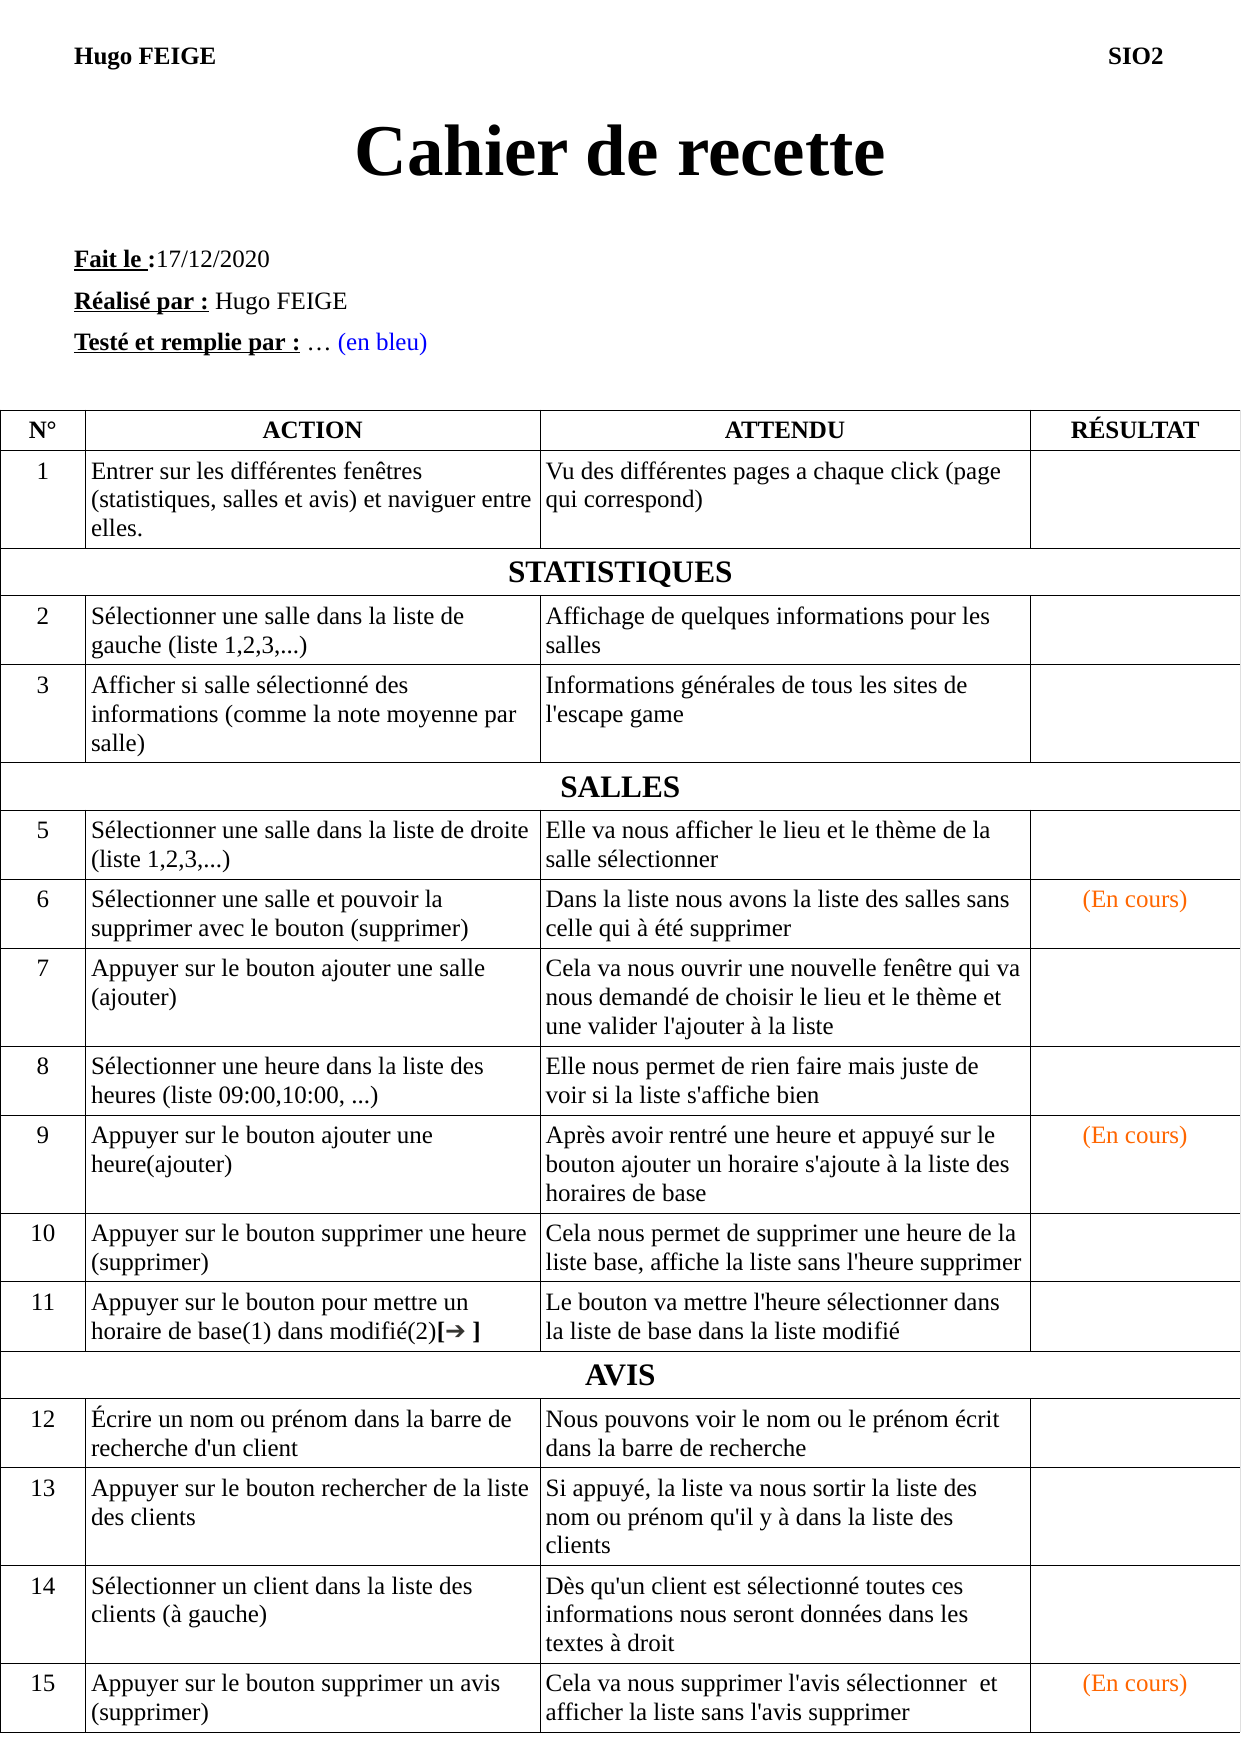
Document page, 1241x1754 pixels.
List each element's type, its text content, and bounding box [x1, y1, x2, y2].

table_cell Appuyer sur le bouton rechercher de la liste des clients [86, 1468, 540, 1565]
text Hugo FEIGE SIO2 [0, 41, 1240, 70]
table_cell 5 [1, 811, 85, 879]
table_cell Sélectionner une salle dans la liste de gauche (liste 1,2,3,...) [86, 596, 540, 664]
table_cell [1031, 1468, 1240, 1565]
table_cell 2 [1, 596, 85, 664]
table_cell Cela nous permet de supprimer une heure de la liste base, affiche la liste sans l'heure supprimer [541, 1214, 1030, 1281]
table_cell Si appuyé, la liste va nous sortir la liste des nom ou prénom qu'il y à dans la liste des clients [541, 1468, 1030, 1565]
table_cell [1031, 1214, 1240, 1281]
table_cell 15 [1, 1664, 85, 1732]
table_cell Écrire un nom ou prénom dans la barre de recherche d'un client [86, 1399, 540, 1467]
table_cell STATISTIQUES [1, 549, 1240, 595]
table_cell Vu des différentes pages a chaque click (page qui correspond) [541, 451, 1030, 548]
table_cell Sélectionner une salle et pouvoir la supprimer avec le bouton (supprimer) [86, 880, 540, 948]
table_cell [1031, 451, 1240, 548]
table_cell Appuyer sur le bouton ajouter une salle (ajouter) [86, 949, 540, 1046]
table_cell [1031, 1399, 1240, 1467]
table_cell Le bouton va mettre l'heure sélectionner dans la liste de base dans la liste modifié [541, 1282, 1030, 1351]
table_cell Dans la liste nous avons la liste des salles sans celle qui à été supprimer [541, 880, 1030, 948]
table_cell [1031, 596, 1240, 664]
table_cell (En cours) [1031, 1116, 1240, 1212]
table_header N° [1, 411, 85, 450]
table_cell Sélectionner une salle dans la liste de droite (liste 1,2,3,...) [86, 811, 540, 879]
table_cell 10 [1, 1214, 85, 1281]
table_cell 7 [1, 949, 85, 1046]
table_cell 13 [1, 1468, 85, 1565]
table_cell 1 [1, 451, 85, 548]
table_cell 9 [1, 1116, 85, 1212]
table_cell Entrer sur les différentes fenêtres (statistiques, salles et avis) et naviguer entre elles. [86, 451, 540, 548]
table_cell Appuyer sur le bouton ajouter une heure(ajouter) [86, 1116, 540, 1212]
table_cell Elle nous permet de rien faire mais juste de voir si la liste s'affiche bien [541, 1047, 1030, 1114]
table_cell Elle va nous afficher le lieu et le thème de la salle sélectionner [541, 811, 1030, 879]
table_cell (En cours) [1031, 1664, 1240, 1732]
text Fait le :17/12/2020 [0, 244, 1240, 273]
table_cell Sélectionner une heure dans la liste des heures (liste 09:00,10:00, ...) [86, 1047, 540, 1114]
text Testé et remplie par : … (en bleu) [0, 327, 1240, 356]
table_cell Appuyer sur le bouton pour mettre un horaire de base(1) dans modifié(2)[➔ ] [86, 1282, 540, 1351]
table_cell 11 [1, 1282, 85, 1351]
table_cell Cela va nous supprimer l'avis sélectionner et afficher la liste sans l'avis supprimer [541, 1664, 1030, 1732]
table_cell 3 [1, 665, 85, 762]
table_header ACTION [86, 411, 540, 450]
table_header RÉSULTAT [1031, 411, 1240, 450]
table_cell [1031, 1566, 1240, 1663]
table_cell (En cours) [1031, 880, 1240, 948]
table_cell Afficher si salle sélectionné des informations (comme la note moyenne par salle) [86, 665, 540, 762]
table_cell Après avoir rentré une heure et appuyé sur le bouton ajouter un horaire s'ajoute à la liste des horaires de base [541, 1116, 1030, 1212]
table_cell AVIS [1, 1352, 1240, 1398]
table_cell SALLES [1, 763, 1240, 809]
table_cell Dès qu'un client est sélectionné toutes ces informations nous seront données dans les textes à droit [541, 1566, 1030, 1663]
table_cell 6 [1, 880, 85, 948]
table_cell Nous pouvons voir le nom ou le prénom écrit dans la barre de recherche [541, 1399, 1030, 1467]
table_cell [1031, 1047, 1240, 1114]
table_cell [1031, 811, 1240, 879]
table_cell Sélectionner un client dans la liste des clients (à gauche) [86, 1566, 540, 1663]
table_cell Informations générales de tous les sites de l'escape game [541, 665, 1030, 762]
table_cell 14 [1, 1566, 85, 1663]
table_cell [1031, 1282, 1240, 1351]
table_cell [1031, 949, 1240, 1046]
table_cell Appuyer sur le bouton supprimer une heure (supprimer) [86, 1214, 540, 1281]
table_header ATTENDU [541, 411, 1030, 450]
table_cell Affichage de quelques informations pour les salles [541, 596, 1030, 664]
table_cell 8 [1, 1047, 85, 1114]
text Cahier de recette [0, 107, 1240, 191]
table_cell 12 [1, 1399, 85, 1467]
table_cell Appuyer sur le bouton supprimer un avis (supprimer) [86, 1664, 540, 1732]
text Réalisé par : Hugo FEIGE [0, 286, 1240, 314]
table_cell [1031, 665, 1240, 762]
table_cell Cela va nous ouvrir une nouvelle fenêtre qui va nous demandé de choisir le lieu et le thème et une valider l'ajouter à la liste [541, 949, 1030, 1046]
